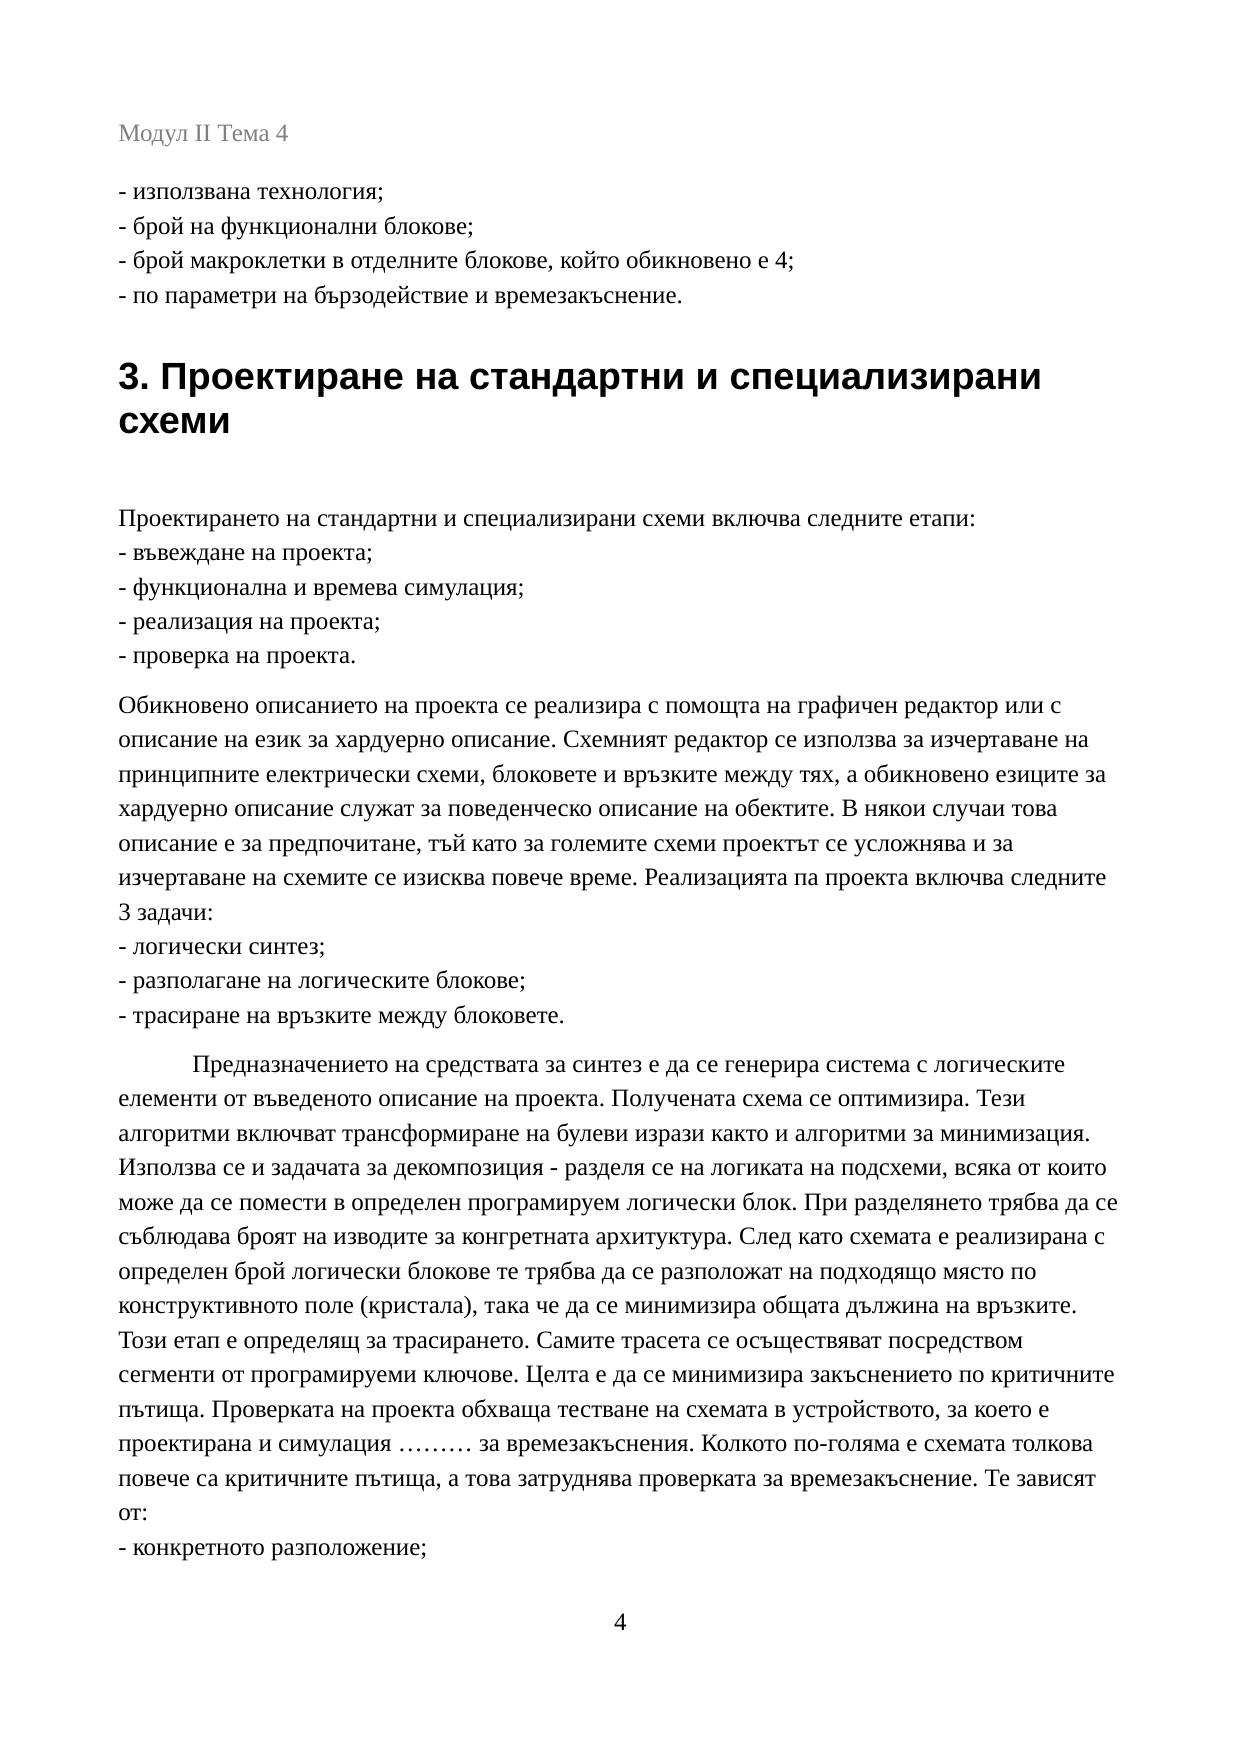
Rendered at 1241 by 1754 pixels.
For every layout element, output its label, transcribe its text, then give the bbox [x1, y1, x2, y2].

text Обикновено описанието на проекта се реализира с помощта на графичен редактор или с описание на език за хардуерно описание. Схемният редактор се използва за изчертаване на принципните електрически схеми, блоковете и връзките между тях, а обикновено езиците за хардуерно описание служат за поведенческо описание на обектите. В някои случаи това описание е за предпочитане, тъй като за големите схеми проектът се усложнява и за изчертаване на схемите се изисква повече време. Реализацията па проекта включва следните 3 задачи: - логически синтез; - разполагане на логическите блокове; - трасиране на връзките между блоковете. [118, 690, 1122, 1029]
text - използвана технология; - брой на функционални блокове; - брой макроклетки в отделните блокове, който обикновено е 4; - по параметри на бързодействие и времезакъснение. [118, 176, 1122, 308]
text Проектирането на стандартни и специализирани схеми включва следните етапи: - въвеждане на проекта; - функционална и времева симулация; - реализация на проекта; - проверка на проекта. [118, 503, 1122, 669]
subtitle 3. Проектиране на стандартни и специализирани схеми [118, 354, 1122, 441]
text Предназначението на средствата за синтез е да се генерира система с логическите елементи от въведеното описание на проекта. Получената схема се оптимизира. Тези алгоритми включват трансформиране на булеви изрази както и алгоритми за минимизация. Използва се и задачата за декомпозиция - разделя се на логиката на подсхеми, всяка от които може да се помести в определен програмируем логически блок. При разделянето трябва да се съблюдава броят на изводите за конгретната архитуктура. След като схемата е реализирана с определен брой логически блокове те трябва да се разположат на подходящо място по конструктивното поле (кристала), така че да се минимизира общата дължина на връзките. Този етап е определящ за трасирането. Самите трасета се осъществяват посредством сегменти от програмируеми ключове. Целта е да се минимизира закъснението по критичните пътища. Проверката на проекта обхваща тестване на схемата в устройството, за което е проектирана и симулация ……… за времезакъснения. Колкото по-голяма е схемата толкова повече са критичните пътища, а това затруднява проверката за времезакъснение. Те зависят от: - конкретното разположение; [118, 1049, 1122, 1561]
